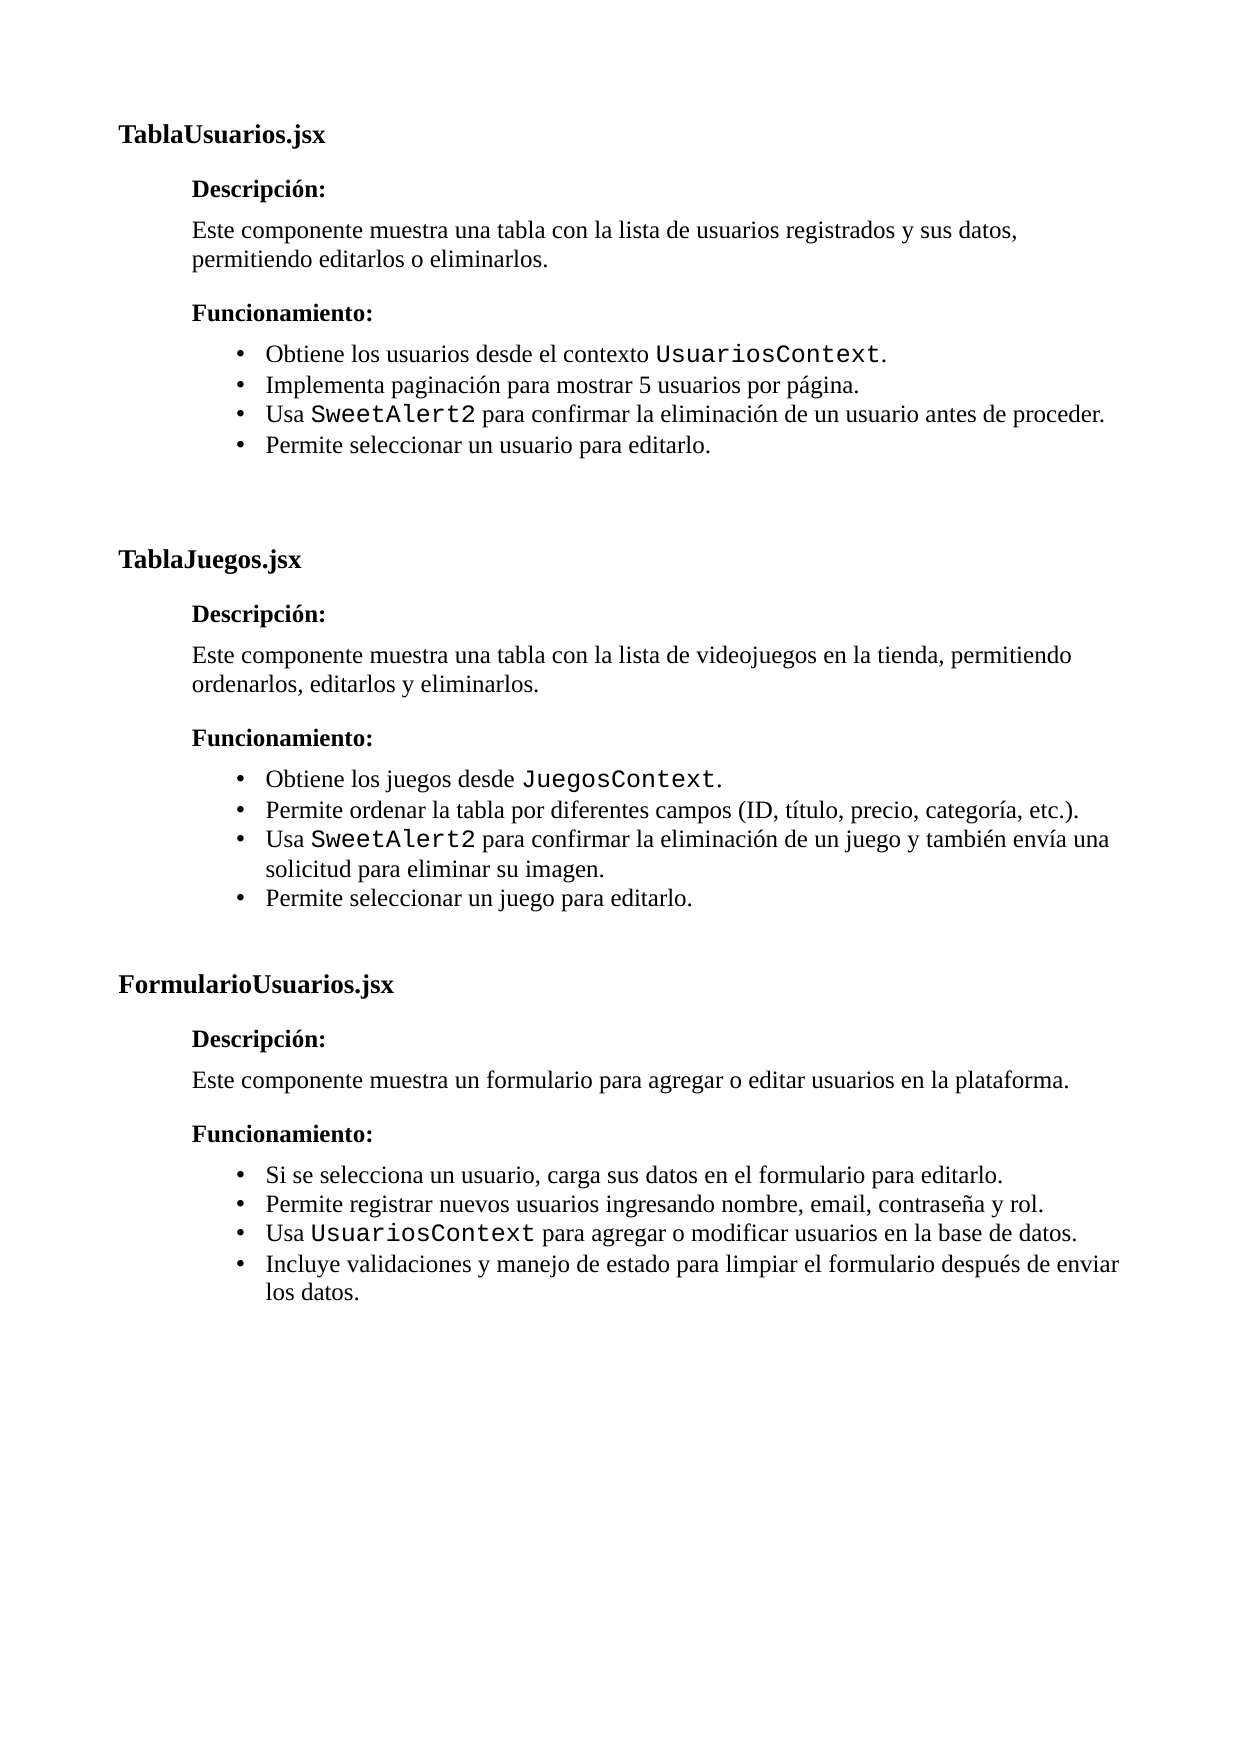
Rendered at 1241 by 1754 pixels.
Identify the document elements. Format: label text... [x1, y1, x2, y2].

list Permite registrar nuevos usuarios ingresando nombre, email, contraseña y rol. [236, 1189, 1122, 1218]
text Este componente muestra una tabla con la lista de videojuegos en la tienda, permitiendo ordenarlos, editarlos y eliminarlos. [192, 640, 1122, 698]
list Permite seleccionar un usuario para editarlo. [236, 430, 1122, 458]
list Implementa paginación para mostrar 5 usuarios por página. [236, 370, 1122, 399]
list Incluye validaciones y manejo de estado para limpiar el formulario después de enviar los datos. [236, 1249, 1122, 1306]
list Si se selecciona un usuario, carga sus datos en el formulario para editarlo. [236, 1160, 1122, 1189]
list Permite seleccionar un juego para editarlo. [236, 883, 1122, 912]
subtitle Funcionamiento: [192, 723, 1122, 752]
subtitle FormularioUsuarios.jsx [118, 968, 1122, 999]
list Obtiene los usuarios desde el contexto UsuariosContext. [236, 339, 1122, 370]
list Usa SweetAlert2 para confirmar la eliminación de un juego y también envía una solicitud para eliminar su imagen. [236, 824, 1122, 883]
subtitle Descripción: [192, 1024, 1122, 1053]
subtitle TablaJuegos.jsx [118, 543, 1122, 574]
text Este componente muestra un formulario para agregar o editar usuarios en la plataforma. [192, 1065, 1122, 1094]
list Obtiene los juegos desde JuegosContext. [236, 764, 1122, 795]
subtitle TablaUsuarios.jsx [118, 118, 1122, 149]
list Usa UsuariosContext para agregar o modificar usuarios en la base de datos. [236, 1218, 1122, 1249]
subtitle Funcionamiento: [192, 298, 1122, 327]
list Permite ordenar la tabla por diferentes campos (ID, título, precio, categoría, etc.). [236, 795, 1122, 824]
list Usa SweetAlert2 para confirmar la eliminación de un usuario antes de proceder. [236, 399, 1122, 430]
subtitle Descripción: [192, 599, 1122, 628]
subtitle Descripción: [192, 174, 1122, 203]
text Este componente muestra una tabla con la lista de usuarios registrados y sus datos, permitiendo editarlos o eliminarlos. [192, 216, 1122, 273]
subtitle Funcionamiento: [192, 1119, 1122, 1148]
